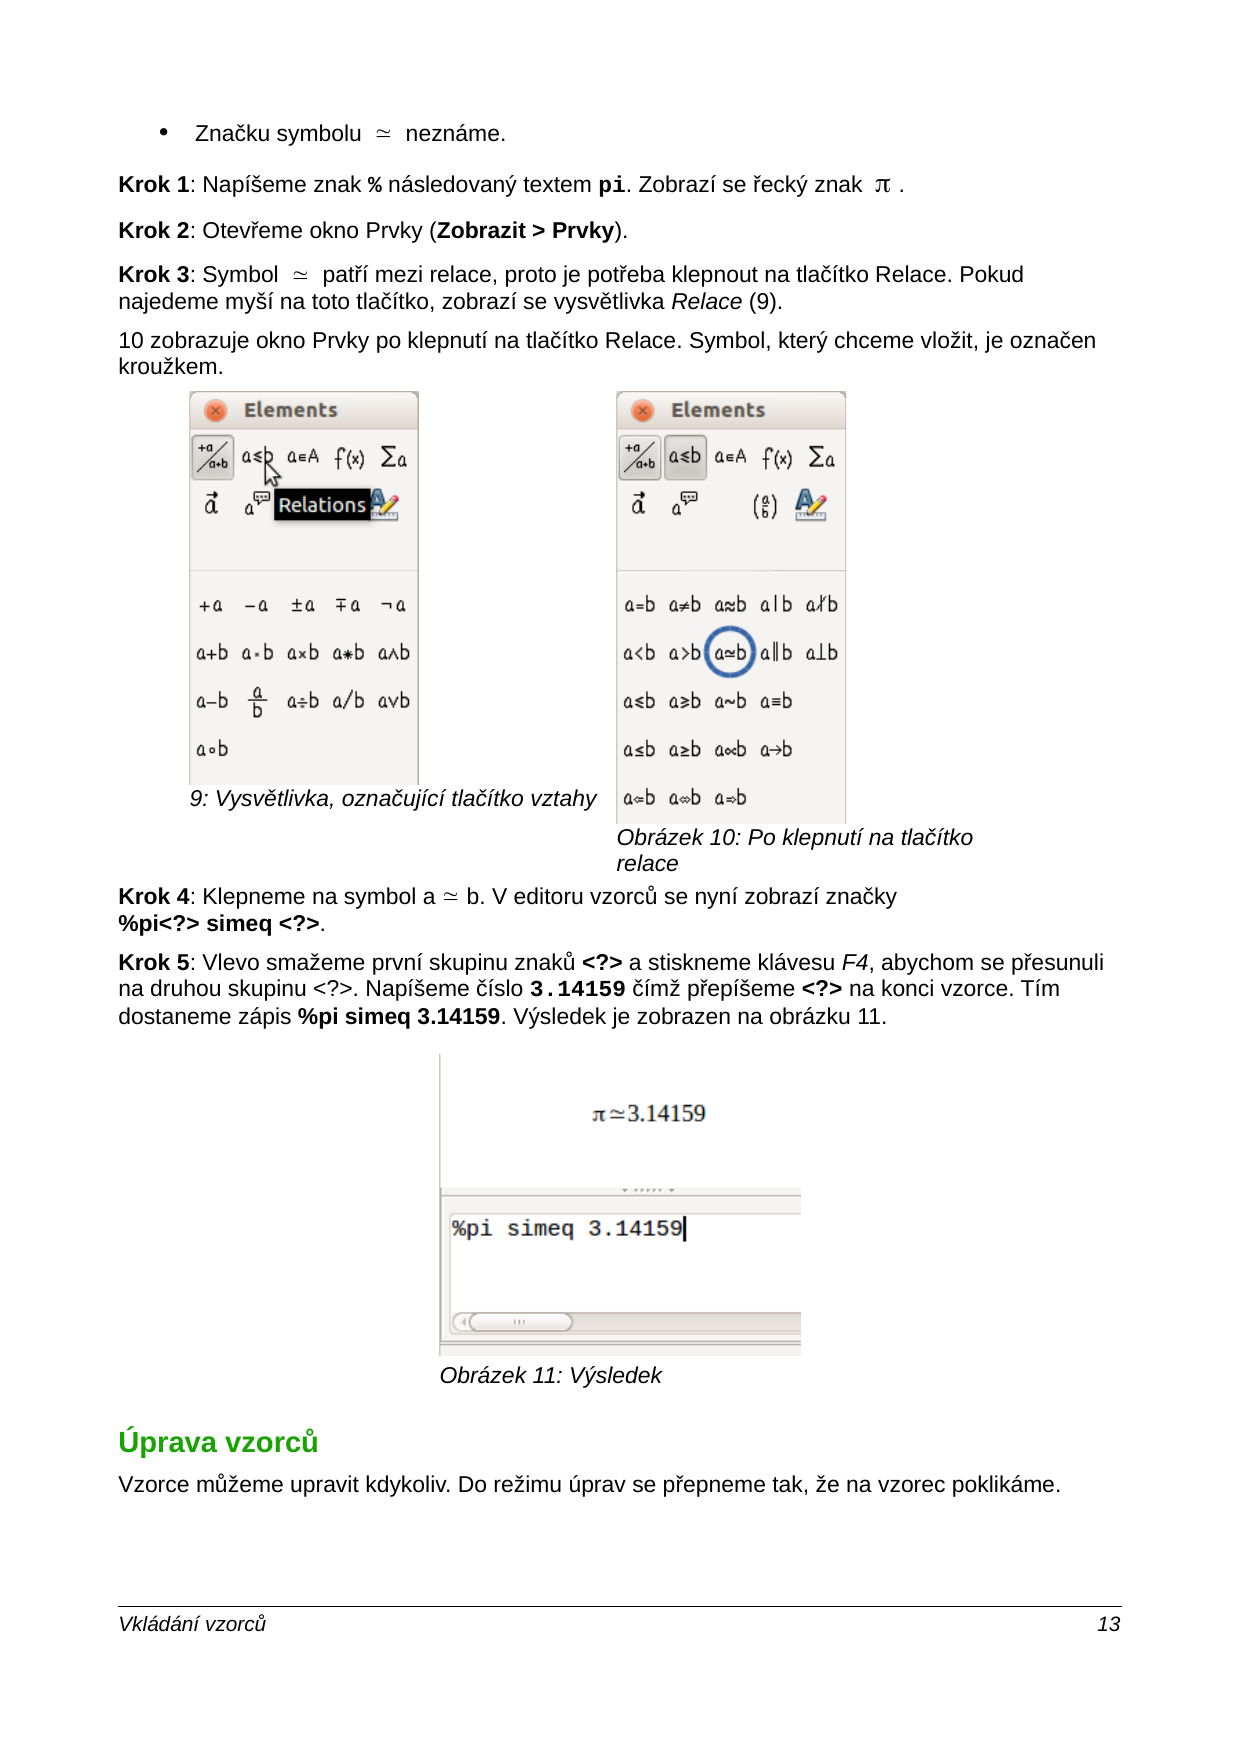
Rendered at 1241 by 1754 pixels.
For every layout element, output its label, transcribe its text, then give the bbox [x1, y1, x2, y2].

table_header Obrázek 9 : Vysvětlivka, označující tlačítko vztahy [189, 392, 616, 883]
picture [616, 391, 847, 824]
subtitle Úprava vzorců [118, 1425, 1122, 1459]
text Obrázek 10 zobrazuje okno Prvky po klepnutí na tlačítko Relace. Symbol, který chceme vložit, je označen kroužkem. [118, 327, 1122, 379]
text Krok 5: Vlevo smažeme první skupinu znaků <?> a stiskneme klávesu F4, abychom se přesunuli na druhou skupinu <?>. Napíšeme číslo 3.14159 čímž přepíšeme <?> na konci vzorce. Tím dostaneme zápis %pi simeq 3.14159. Výsledek je zobrazen na obrázku 11. [118, 948, 1122, 1029]
text Obrázek 11 : Výsledek [439, 1362, 801, 1388]
text Krok 4: Klepneme na symbol ab. V editoru vzorců se nyní zobrazí značky %pi<?> simeq <?>. [118, 883, 1122, 936]
list Značku symbolu neznáme. [156, 118, 1122, 147]
text Krok 1: Napíšeme znak % následovaný textem pi. Zobrazí se řecký znak . [118, 171, 1122, 199]
text Vzorce můžeme upravit kdykoliv. Do režimu úprav se přepneme tak, že na vzorec poklikáme. [118, 1471, 1122, 1497]
text Krok 2: Otevřeme okno Prvky (Zobrazit > Prvky). [118, 217, 1122, 244]
picture [189, 391, 419, 785]
picture [439, 1054, 801, 1356]
table_header Obrázek 10 : Po klepnutí na tlačítko relace [616, 392, 1029, 883]
text Krok 3: Symbol patří mezi relace, proto je potřeba klepnout na tlačítko Relace. Pokud najedeme myší na toto tlačítko, zobrazí se vysvětlivka Relace (obrázek 9). [118, 261, 1122, 314]
